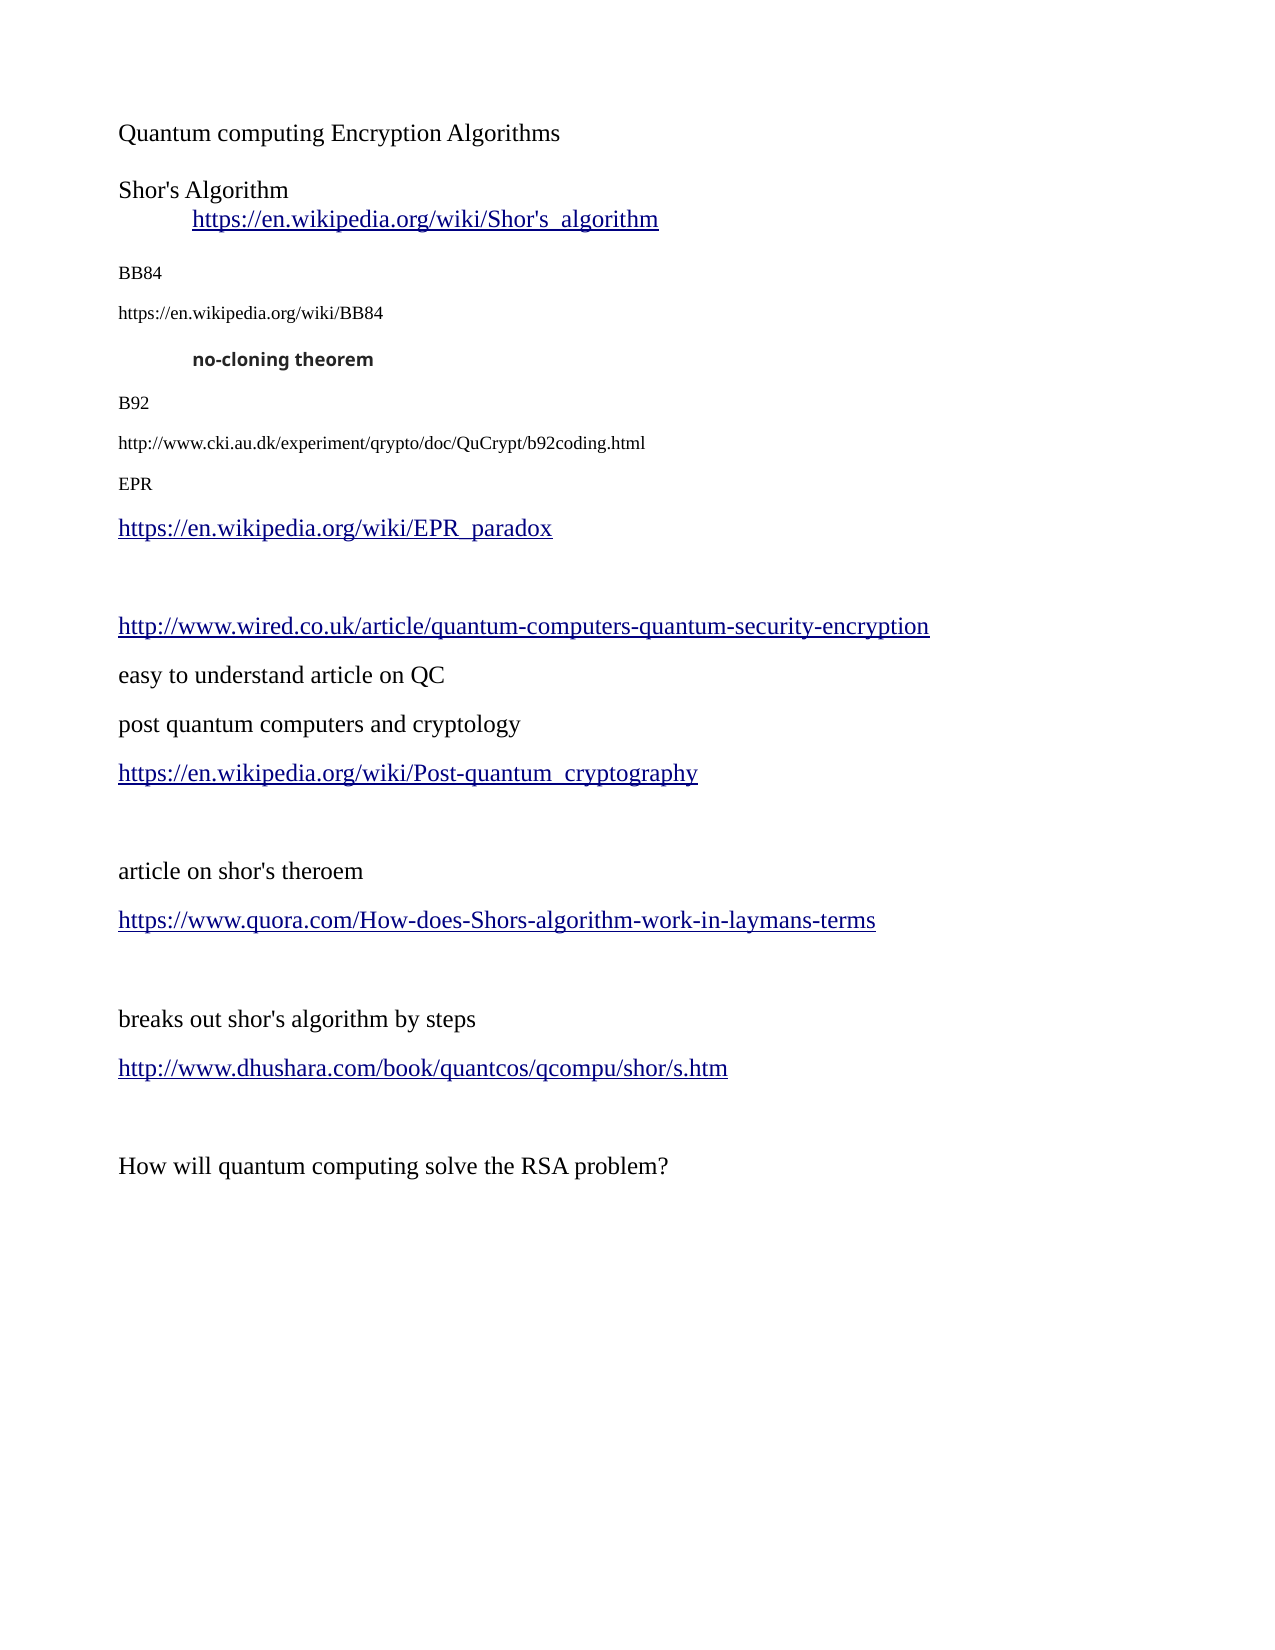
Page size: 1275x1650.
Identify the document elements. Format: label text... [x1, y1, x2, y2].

text http://www.cki.au.dk/experiment/qrypto/doc/QuCrypt/b92coding.html [118, 432, 1157, 454]
text B92 [118, 392, 1157, 413]
text article on shor's theroem [118, 856, 1157, 885]
text https://en.wikipedia.org/wiki/Shor's_algorithm [118, 204, 1157, 233]
text BB84 [118, 262, 1157, 283]
text post quantum computers and cryptology [118, 709, 1157, 738]
text http://www.dhushara.com/book/quantcos/qcompu/shor/s.htm [118, 1053, 1157, 1081]
text breaks out shor's algorithm by steps [118, 1004, 1157, 1032]
text http://www.wired.co.uk/article/quantum-computers-quantum-security-encryption [118, 611, 1157, 640]
text How will quantum computing solve the RSA problem? [118, 1151, 1157, 1179]
text no-cloning theorem [118, 343, 1157, 371]
text https://en.wikipedia.org/wiki/Post-quantum_cryptography [118, 758, 1157, 787]
text easy to understand article on QC [118, 660, 1157, 689]
text EPR [118, 473, 1157, 494]
text Shor's Algorithm [118, 176, 1157, 204]
text Quantum computing Encryption Algorithms [118, 118, 1157, 147]
text https://www.quora.com/How-does-Shors-algorithm-work-in-laymans-terms [118, 906, 1157, 934]
text https://en.wikipedia.org/wiki/BB84 [118, 302, 1157, 324]
text https://en.wikipedia.org/wiki/EPR_paradox [118, 513, 1157, 542]
